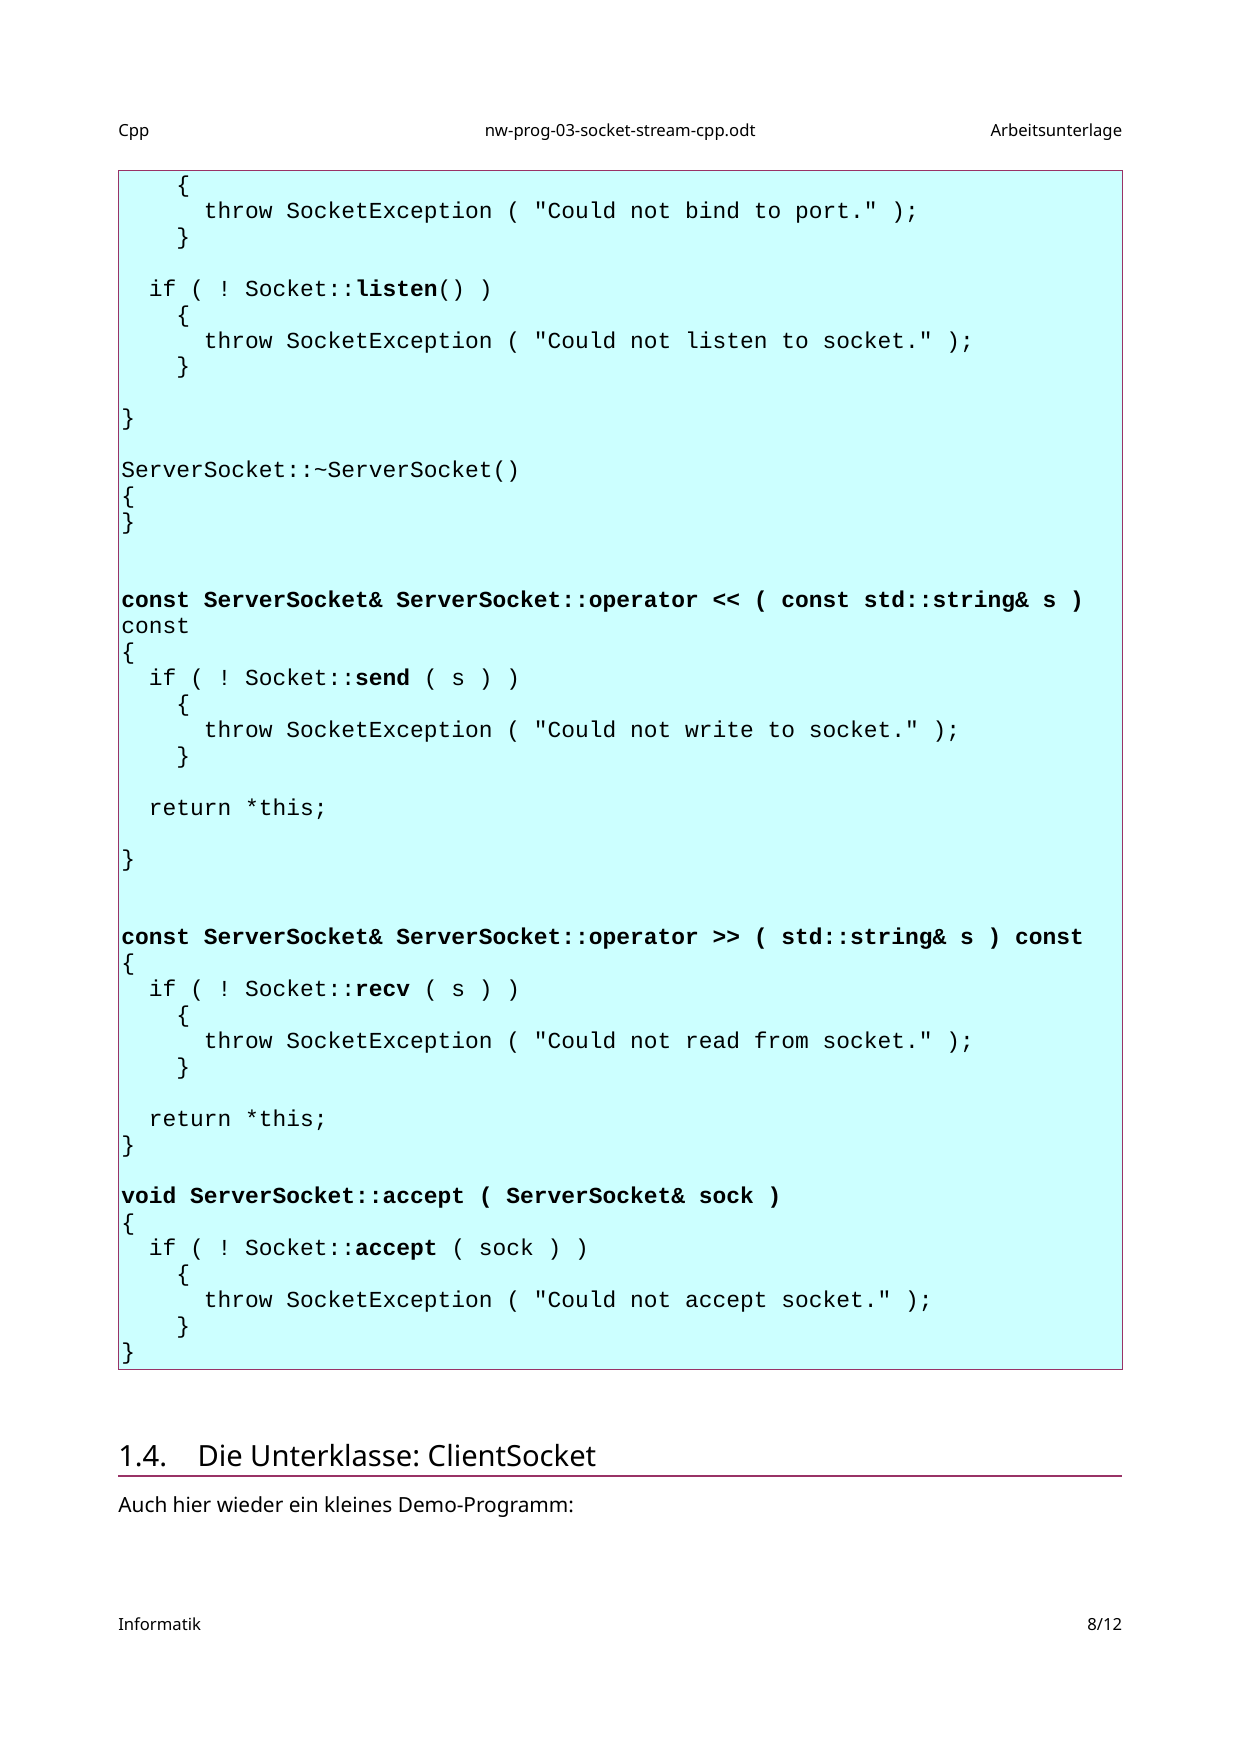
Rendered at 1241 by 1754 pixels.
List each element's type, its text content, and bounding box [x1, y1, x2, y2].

text } [119, 352, 1122, 378]
text { [119, 1208, 1122, 1234]
text throw SocketException ( "Could not bind to port." ); [119, 196, 1122, 222]
text { [119, 300, 1122, 326]
text { [119, 171, 1122, 196]
text } [119, 845, 1122, 871]
text { [119, 948, 1122, 974]
text throw SocketException ( "Could not accept socket." ); [119, 1286, 1122, 1312]
text if ( ! Socket::accept ( sock ) ) [119, 1234, 1122, 1260]
text } [119, 222, 1122, 248]
text } [119, 1312, 1122, 1337]
text if ( ! Socket::send ( s ) ) [119, 663, 1122, 689]
text { [119, 637, 1122, 663]
text if ( ! Socket::recv ( s ) ) [119, 974, 1122, 1000]
text throw SocketException ( "Could not listen to socket." ); [119, 326, 1122, 352]
text } [119, 1130, 1122, 1156]
text void ServerSocket::accept ( ServerSocket& sock ) [119, 1182, 1122, 1208]
text } [119, 741, 1122, 767]
text throw SocketException ( "Could not read from socket." ); [119, 1026, 1122, 1052]
text } [119, 404, 1122, 430]
text } [119, 1052, 1122, 1078]
text } [119, 1337, 1122, 1369]
text if ( ! Socket::listen() ) [119, 274, 1122, 300]
text { [119, 689, 1122, 715]
text { [119, 1000, 1122, 1026]
text Auch hier wieder ein kleines Demo-Programm: [118, 1490, 1122, 1518]
text { [119, 482, 1122, 507]
text throw SocketException ( "Could not write to socket." ); [119, 715, 1122, 741]
text ServerSocket::~ServerSocket() [119, 456, 1122, 482]
text return *this; [119, 1104, 1122, 1130]
text return *this; [119, 793, 1122, 819]
text { [119, 1260, 1122, 1286]
subtitle Die Unterklasse: ClientSocket [118, 1435, 1122, 1475]
text const ServerSocket& ServerSocket::operator >> ( std::string& s ) const [119, 922, 1122, 948]
text } [119, 507, 1122, 533]
text const ServerSocket& ServerSocket::operator << ( const std::string& s ) const [119, 585, 1122, 637]
